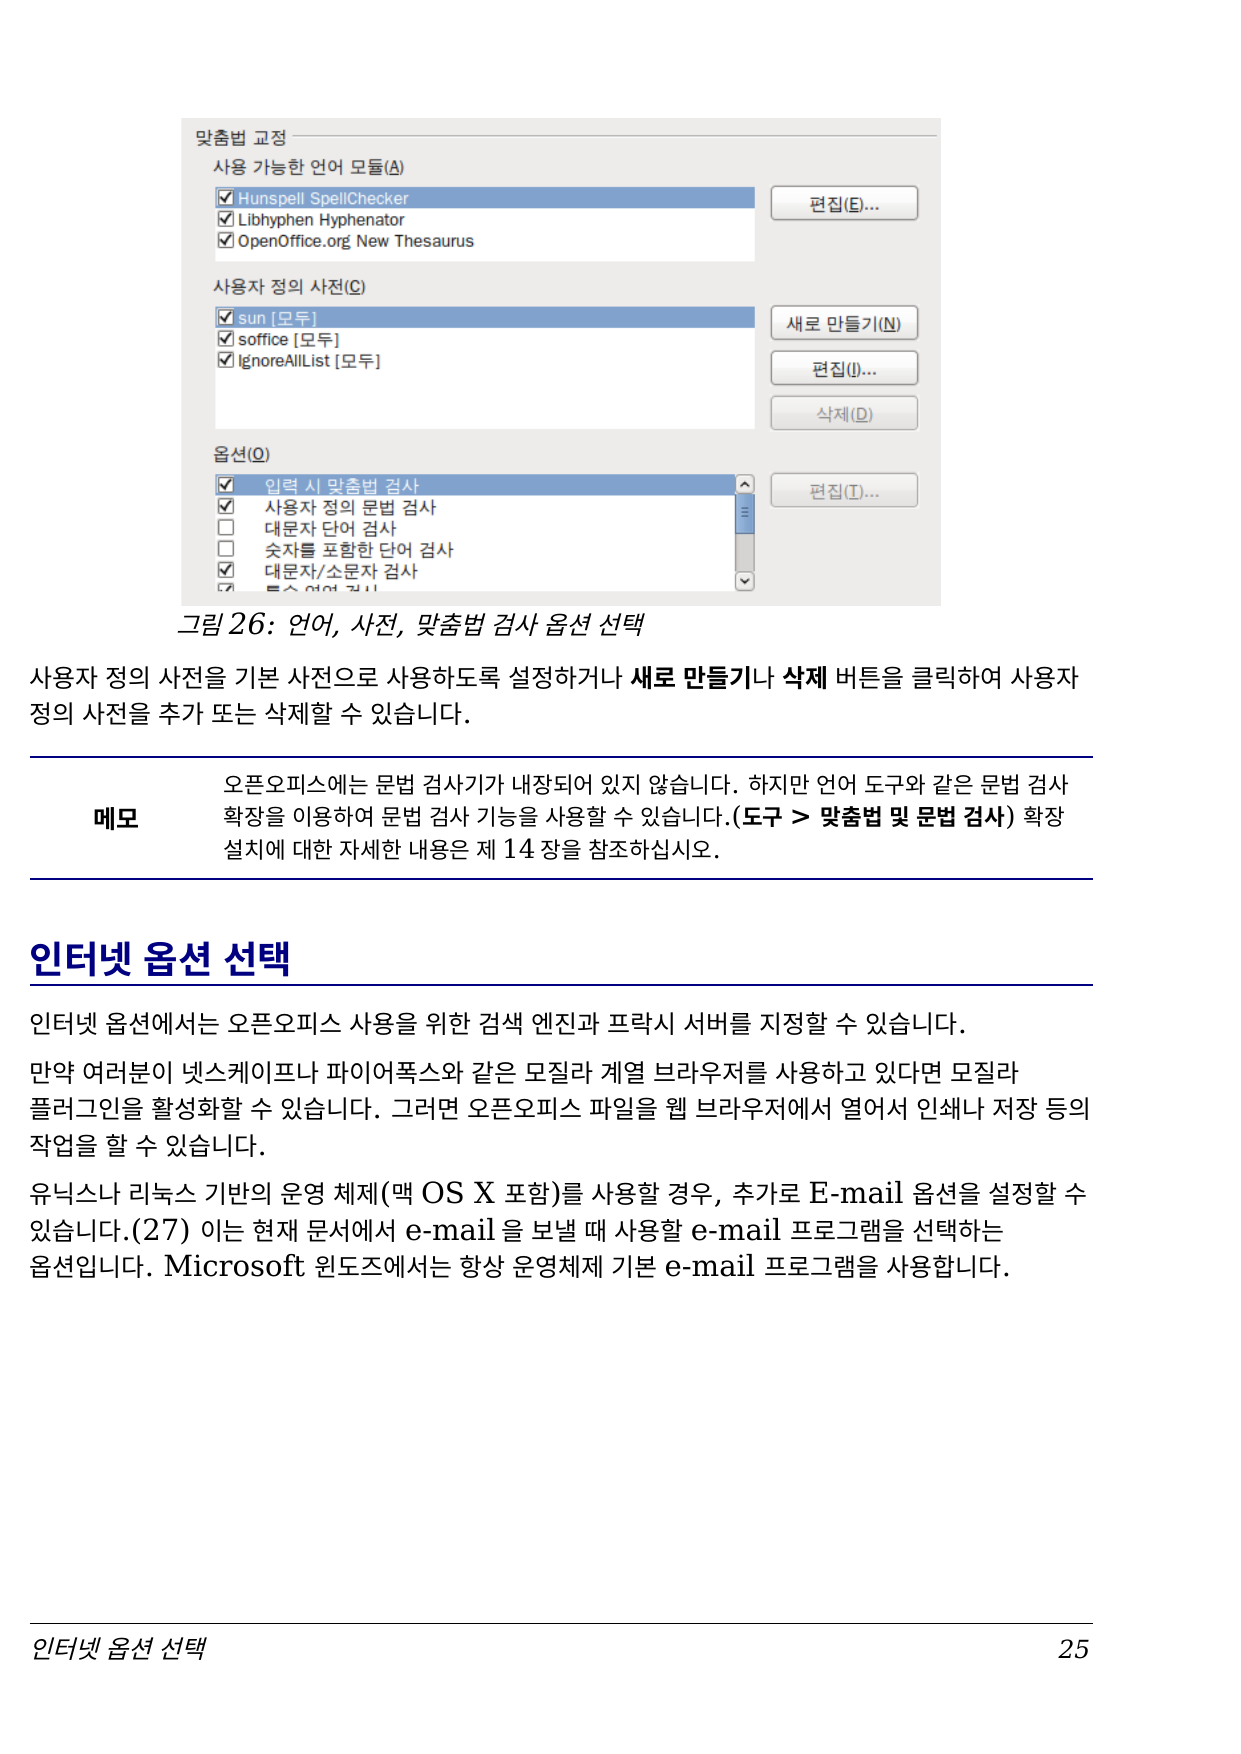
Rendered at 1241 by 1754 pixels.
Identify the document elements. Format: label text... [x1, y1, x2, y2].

text 인터넷 옵션에서는 오픈오피스 사용을 위한 검색 엔진과 프락시 서버를 지정할 수 있습니다. [29, 1005, 1093, 1041]
text 그림 26: 언어, 사전, 맞춤법 검사 옵션 선택 [176, 118, 946, 642]
text 만약 여러분이 넷스케이프나 파이어폭스와 같은 모질라 계열 브라우저를 사용하고 있다면 모질라 플러그인을 활성화할 수 있습니다. 그러면 오픈오피스 파일을 웹 브라우저에서 열어서 인쇄나 저장 등의 작업을 할 수 있습니다. [29, 1054, 1093, 1162]
text 유닉스나 리눅스 기반의 운영 체제(맥 OS X 포함)를 사용할 경우, 추가로 E-mail 옵션을 설정할 수 있습니다.(그림 27) 이는 현재 문서에서 e-mail을 보낼 때 사용할 e-mail 프로그램을 선택하는 옵션입니다. Microsoft 윈도즈에서는 항상 운영체제 기본 e-mail 프로그램을 사용합니다. [29, 1175, 1093, 1284]
subtitle 인터넷 옵션 선택 [29, 930, 1093, 986]
text 사용자 정의 사전을 기본 사전으로 사용하도록 설정하거나 새로 만들기나 삭제 버튼을 클릭하여 사용자 정의 사전을 추가 또는 삭제할 수 있습니다. [29, 658, 1093, 731]
table_header 오픈오피스에는 문법 검사기가 내장되어 있지 않습니다. 하지만 언어 도구와 같은 문법 검사 확장을 이용하여 문법 검사 기능을 사용할 수 있습니다.(도구 > 맞춤법 및 문법 검사) 확장 설치에 대한 자세한 내용은 제14장을 참조하십시오. [203, 758, 1093, 878]
picture [181, 118, 941, 606]
table_header 메모 [30, 758, 202, 878]
